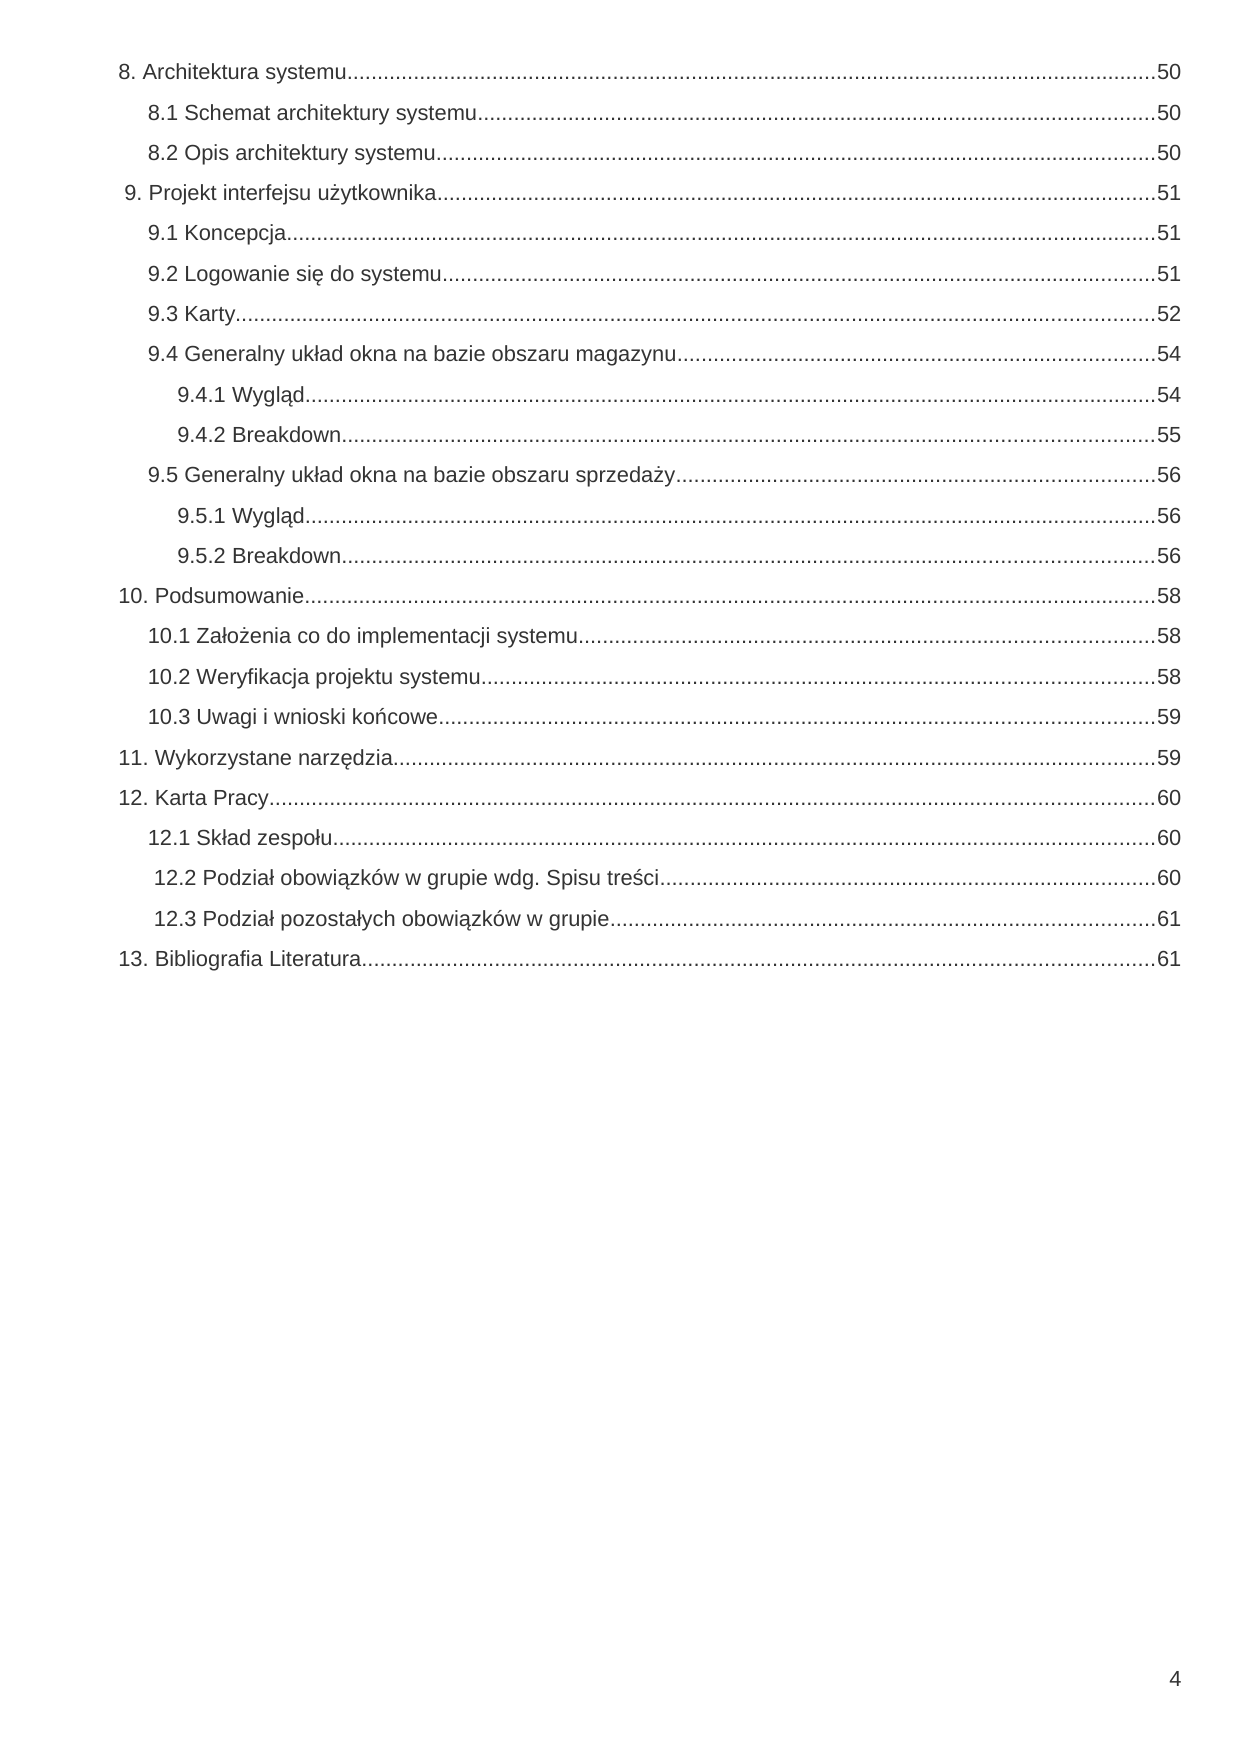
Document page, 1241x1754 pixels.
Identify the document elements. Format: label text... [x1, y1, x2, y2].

text 9.4.2 Breakdown 55 [177, 422, 1181, 447]
text 9.5.1 Wygląd 56 [177, 502, 1181, 528]
text 12.1 Skład zespołu 60 [148, 825, 1181, 850]
text 9.5 Generalny układ okna na bazie obszaru sprzedaży 56 [148, 462, 1181, 487]
text 12.2 Podział obowiązków w grupie wdg. Spisu treści 60 [148, 865, 1181, 891]
text 10.3 Uwagi i wnioski końcowe 59 [148, 704, 1181, 729]
text 9.1 Koncepcja 51 [148, 220, 1181, 246]
text 12. Karta Pracy 60 [118, 785, 1181, 810]
text 10.1 Założenia co do implementacji systemu 58 [148, 623, 1181, 649]
text 8.1 Schemat architektury systemu 50 [148, 99, 1181, 124]
text 10. Podsumowanie 58 [118, 583, 1181, 608]
text 9.4.1 Wygląd 54 [177, 382, 1181, 407]
text 8. Architektura systemu 50 [118, 59, 1181, 84]
text 10.2 Weryfikacja projektu systemu 58 [148, 664, 1181, 689]
text 11. Wykorzystane narzędzia 59 [118, 744, 1181, 769]
text 12.3 Podział pozostałych obowiązków w grupie 61 [148, 906, 1181, 931]
text 13. Bibliografia Literatura 61 [118, 946, 1181, 971]
text 9.2 Logowanie się do systemu 51 [148, 261, 1181, 286]
text 9.3 Karty 52 [148, 301, 1181, 326]
text 8.2 Opis architektury systemu 50 [148, 140, 1181, 165]
text 9. Projekt interfejsu użytkownika 51 [118, 180, 1181, 205]
text 9.4 Generalny układ okna na bazie obszaru magazynu 54 [148, 341, 1181, 366]
text 9.5.2 Breakdown 56 [177, 543, 1181, 568]
